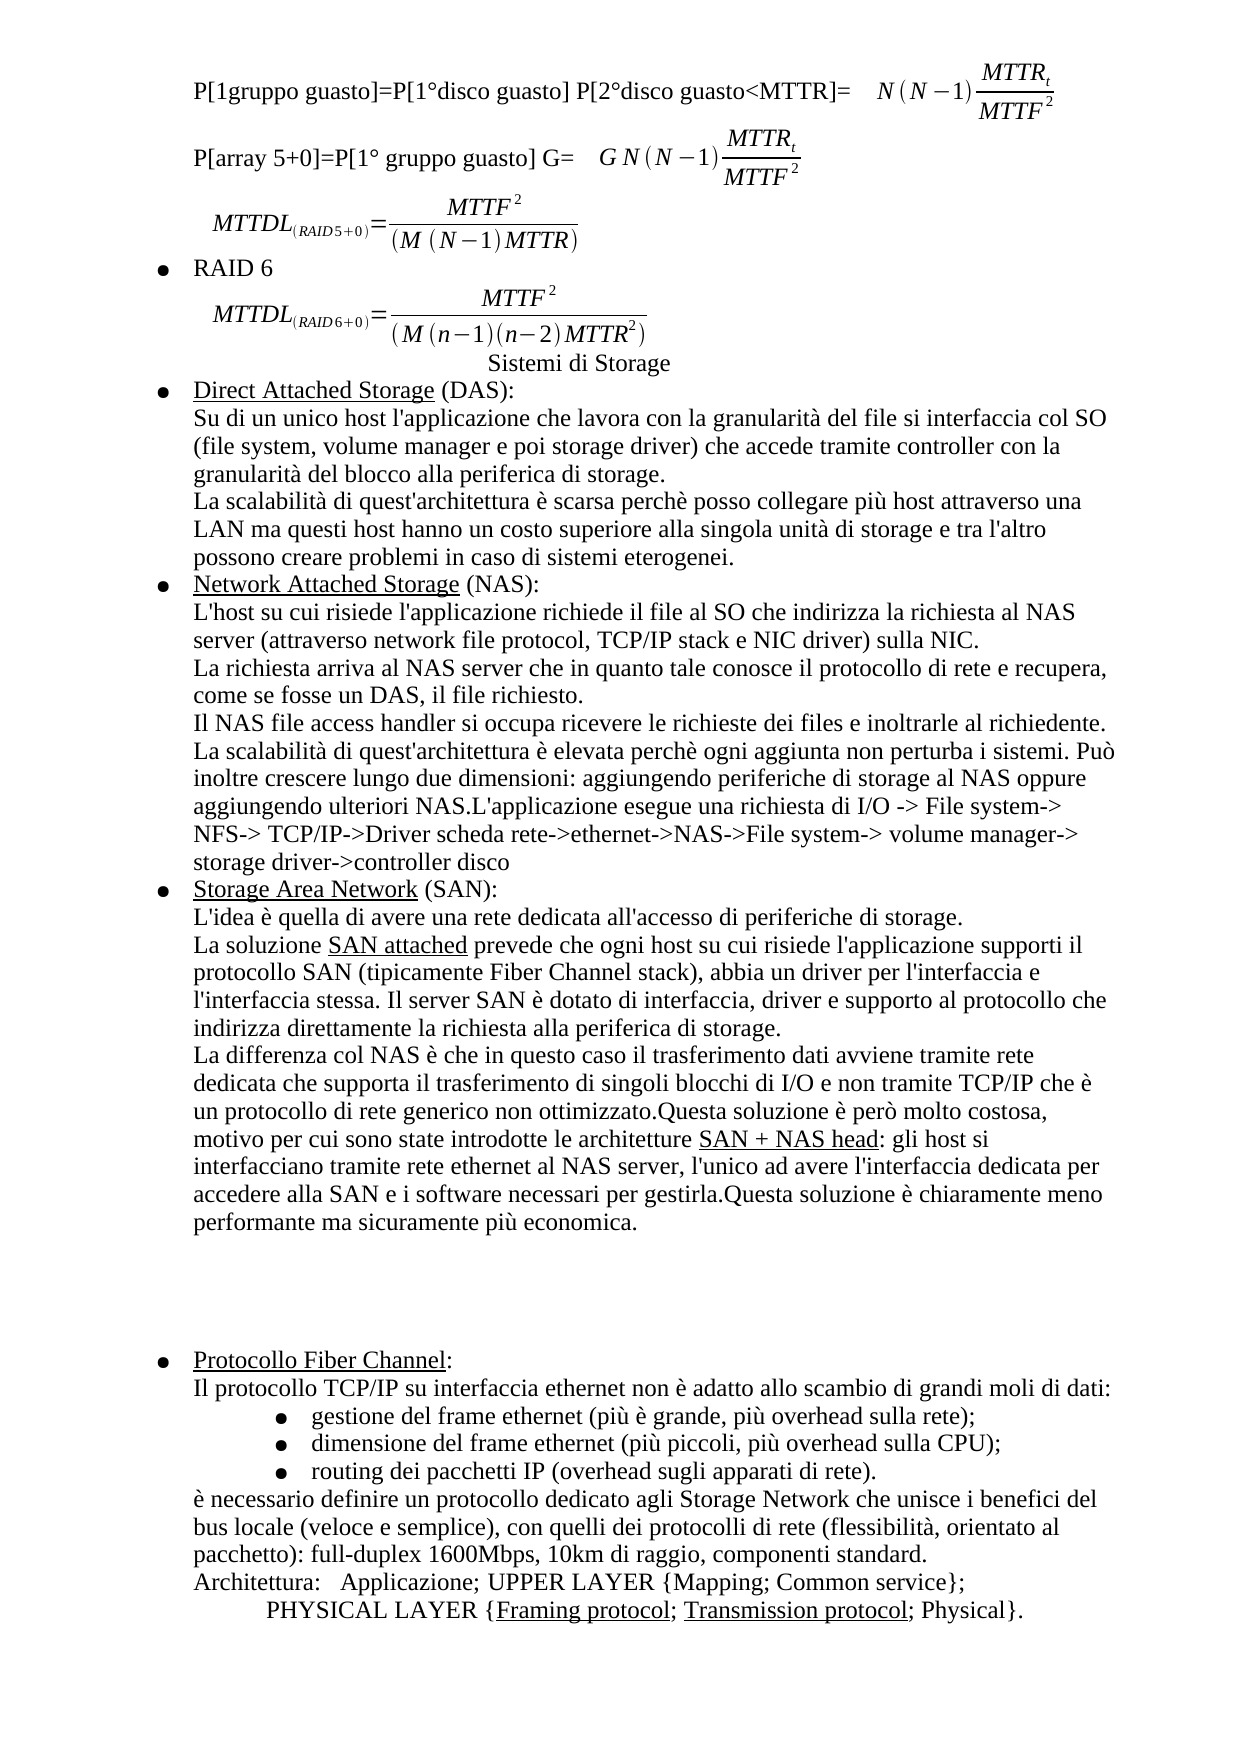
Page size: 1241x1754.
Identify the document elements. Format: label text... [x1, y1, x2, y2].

text Sistemi di Storage [192, 349, 1122, 377]
list Su di un unico host l'applicazione che lavora con la granularità del file si interfaccia col SO (file system, volume manager e poi storage driver) che accede tramite controller con la granularità del blocco alla periferica di storage. [156, 404, 1122, 487]
list gestione del frame ethernet (più è grande, più overhead sulla rete); [274, 1402, 1122, 1429]
list La scalabilità di quest'architettura è elevata perchè ogni aggiunta non perturba i sistemi. Può inoltre crescere lungo due dimensioni: aggiungendo periferiche di storage al NAS oppure aggiungendo ulteriori NAS.L'applicazione esegue una richiesta di I/O -> File system-> NFS-> TCP/IP->Driver scheda rete->ethernet->NAS->File system-> volume manager-> storage driver->controller disco [156, 737, 1122, 875]
list routing dei pacchetti IP (overhead sugli apparati di rete). [274, 1457, 1122, 1485]
list dimensione del frame ethernet (più piccoli, più overhead sulla CPU); [274, 1429, 1122, 1457]
list Network Attached Storage (NAS): [156, 571, 1122, 598]
list Storage Area Network (SAN): [156, 875, 1122, 903]
list Architettura: Applicazione; UPPER LAYER {Mapping; Common service}; PHYSICAL LAYER {Framing protocol; Transmission protocol; Physical}. [156, 1568, 1122, 1623]
list La differenza col NAS è che in questo caso il trasferimento dati avviene tramite rete dedicata che supporta il trasferimento di singoli blocchi di I/O e non tramite TCP/IP che è un protocollo di rete generico non ottimizzato.Questa soluzione è però molto costosa, motivo per cui sono state introdotte le architetture SAN + NAS head: gli host si interfacciano tramite rete ethernet al NAS server, l'unico ad avere l'interfaccia dedicata per accedere alla SAN e i software necessari per gestirla.Questa soluzione è chiaramente meno performante ma sicuramente più economica. [156, 1042, 1122, 1236]
list Protocollo Fiber Channel: [156, 1346, 1122, 1374]
list Il NAS file access handler si occupa ricevere le richieste dei files e inoltrarle al richiedente. [156, 709, 1122, 737]
list La soluzione SAN attached prevede che ogni host su cui risiede l'applicazione supporti il protocollo SAN (tipicamente Fiber Channel stack), abbia un driver per l'interfaccia e l'interfaccia stessa. Il server SAN è dotato di interfaccia, driver e supporto al protocollo che indirizza direttamente la richiesta alla periferica di storage. [156, 931, 1122, 1042]
list La richiesta arriva al NAS server che in quanto tale conosce il protocollo di rete e recupera, come se fosse un DAS, il file richiesto. [156, 654, 1122, 709]
list La scalabilità di quest'architettura è scarsa perchè posso collegare più host attraverso una LAN ma questi host hanno un costo superiore alla singola unità di storage e tra l'altro possono creare problemi in caso di sistemi eterogenei. [156, 487, 1122, 571]
list è necessario definire un protocollo dedicato agli Storage Network che unisce i benefici del bus locale (veloce e semplice), con quelli dei protocolli di rete (flessibilità, orientato al pacchetto): full-duplex 1600Mbps, 10km di raggio, componenti standard. [156, 1485, 1122, 1568]
list RAID 6 [156, 254, 1122, 282]
list L'host su cui risiede l'applicazione richiede il file al SO che indirizza la richiesta al NAS server (attraverso network file protocol, TCP/IP stack e NIC driver) sulla NIC. [156, 598, 1122, 654]
list L'idea è quella di avere una rete dedicata all'accesso di periferiche di storage. [156, 903, 1122, 931]
list Il protocollo TCP/IP su interfaccia ethernet non è adatto allo scambio di grandi moli di dati: [156, 1374, 1122, 1402]
list P[1gruppo guasto]=P[1°disco guasto] P[2°disco guasto<MTTR]= [156, 58, 1122, 124]
list P[array 5+0]=P[1° gruppo guasto] G= [156, 124, 1122, 191]
list Direct Attached Storage (DAS): [156, 377, 1122, 404]
